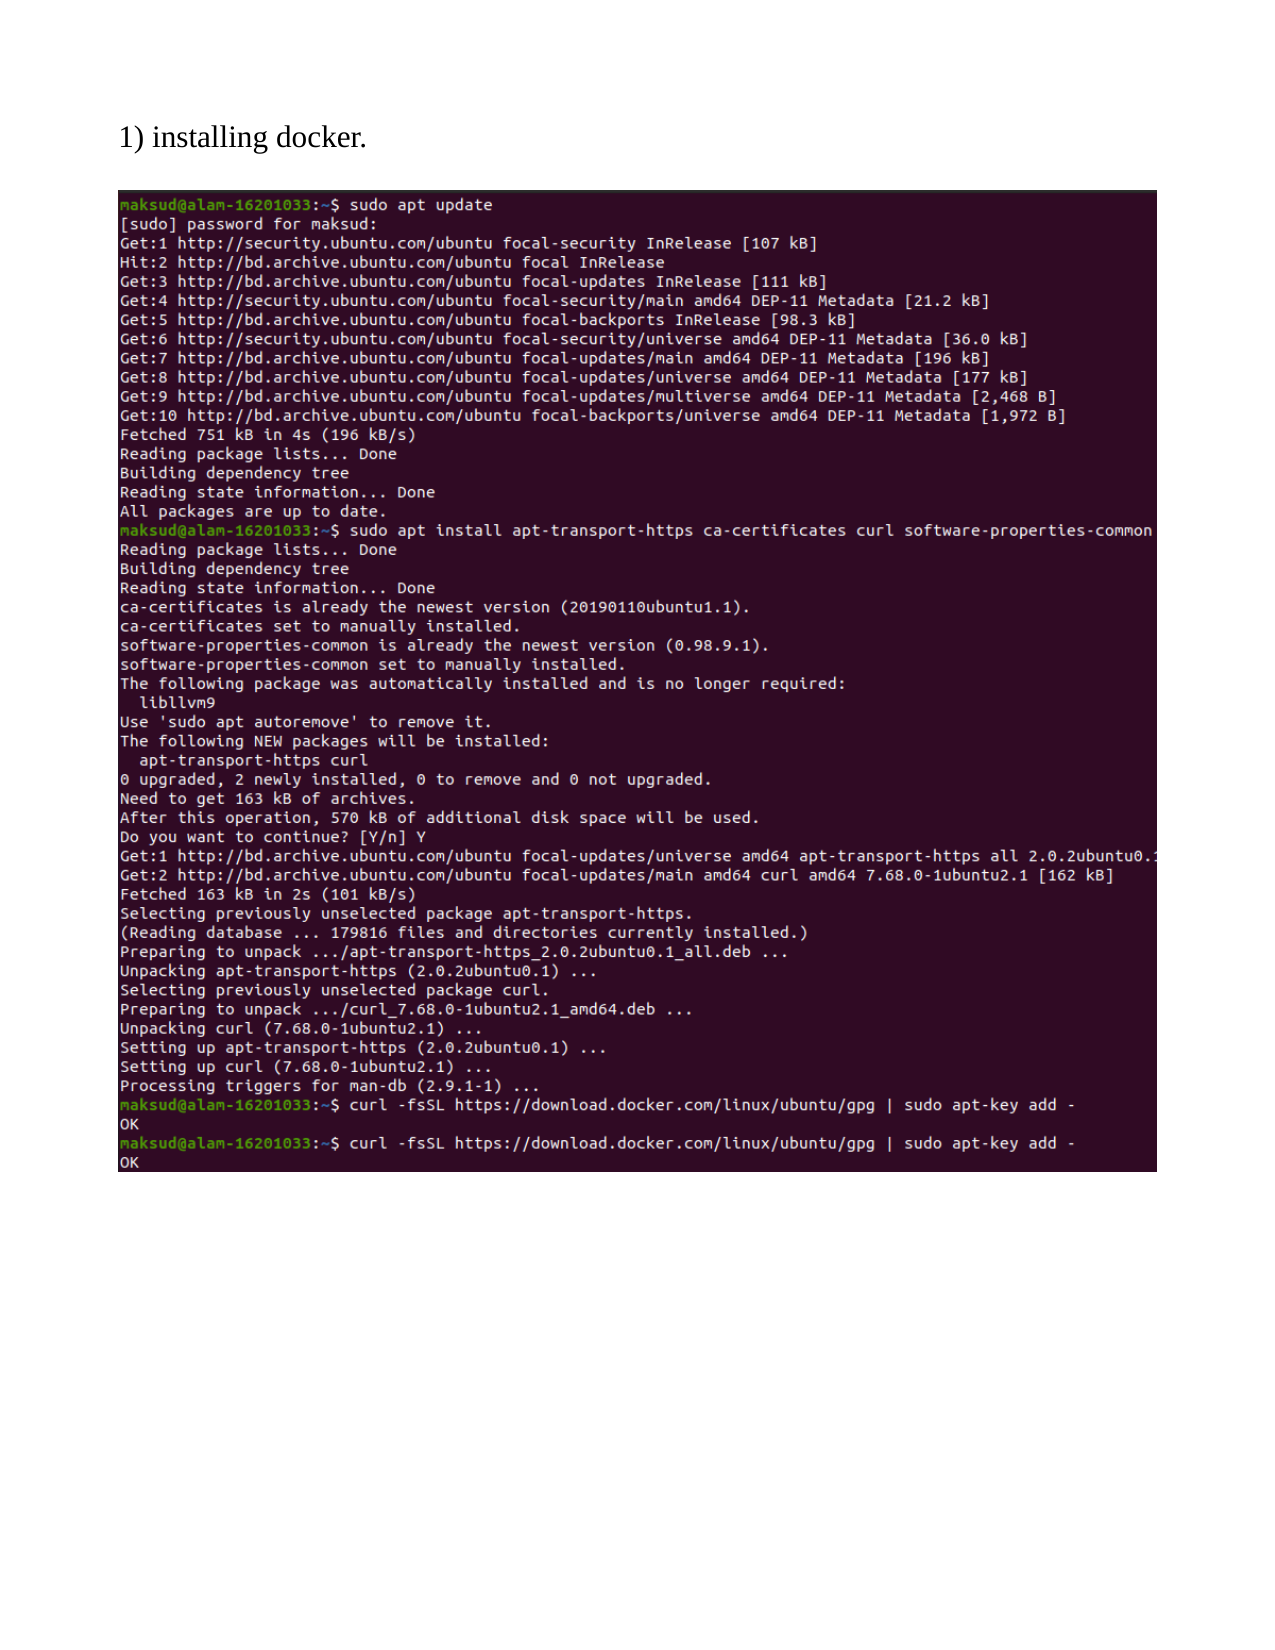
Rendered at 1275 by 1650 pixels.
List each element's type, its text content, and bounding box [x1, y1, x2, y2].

text 1) installing docker. [118, 118, 1157, 154]
picture [118, 190, 1157, 1172]
